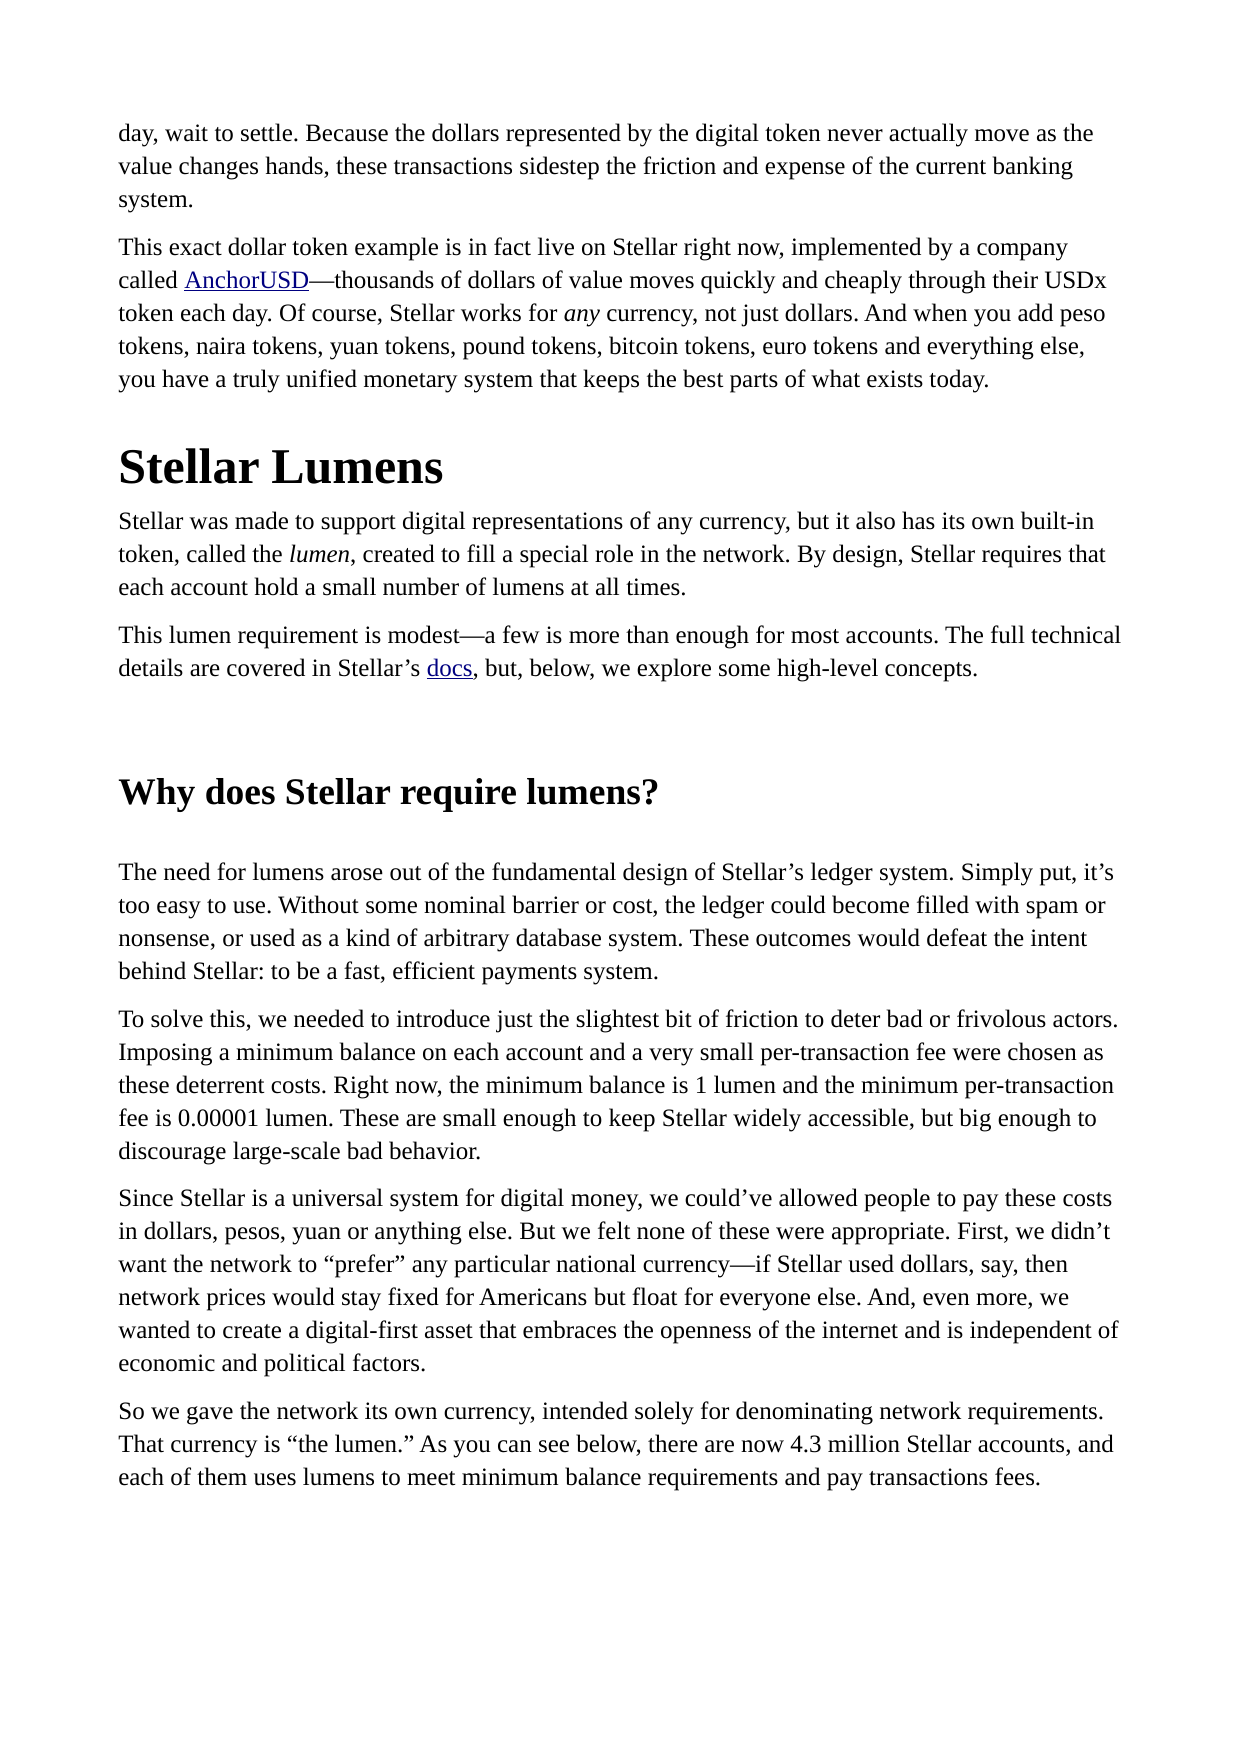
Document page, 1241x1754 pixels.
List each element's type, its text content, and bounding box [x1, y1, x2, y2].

text So we gave the network its own currency, intended solely for denominating network requirements. That currency is “the lumen.” As you can see below, there are now 4.3 million Stellar accounts, and each of them uses lumens to meet minimum balance requirements and pay transactions fees. [118, 1396, 1122, 1491]
text The need for lumens arose out of the fundamental design of Stellar’s ledger system. Simply put, it’s too easy to use. Without some nominal barrier or cost, the ledger could become filled with spam or nonsense, or used as a kind of arbitrary database system. These outcomes would defeat the intent behind Stellar: to be a fast, efficient payments system. [118, 857, 1122, 985]
text This exact dollar token example is in fact live on Stellar right now, implemented by a company called AnchorUSD—thousands of dollars of value moves quickly and cheaply through their USDx token each day. Of course, Stellar works for any currency, not just dollars. And when you add peso tokens, naira tokens, yuan tokens, pound tokens, bitcoin tokens, euro tokens and everything else, you have a truly unified monetary system that keeps the best parts of what exists today. [118, 232, 1122, 393]
text Stellar was made to support digital representations of any currency, but it also has its own built-in token, called the lumen, created to fill a special role in the network. By design, Stellar requires that each account hold a small number of lumens at all times. [118, 506, 1122, 601]
text Since Stellar is a universal system for digital money, we could’ve allowed people to pay these costs in dollars, pesos, yuan or anything else. But we felt none of these were appropriate. First, we didn’t want the network to “prefer” any particular national currency—if Stellar used dollars, say, then network prices would stay fixed for Americans but float for everyone else. And, even more, we wanted to create a digital-first asset that embraces the openness of the internet and is independent of economic and political factors. [118, 1183, 1122, 1377]
text day, wait to settle. Because the dollars represented by the digital token never actually move as the value changes hands, these transactions sidestep the friction and expense of the current banking system. [118, 118, 1122, 213]
text To solve this, we needed to introduce just the slightest bit of friction to deter bad or frivolous actors. Imposing a minimum balance on each account and a very small per-transaction fee were chosen as these deterrent costs. Right now, the minimum balance is 1 lumen and the minimum per-transaction fee is 0.00001 lumen. These are small enough to keep Stellar widely accessible, but big enough to discourage large-scale bad behavior. [118, 1004, 1122, 1164]
text This lumen requirement is modest—a few is more than enough for most accounts. The full technical details are covered in Stellar’s docs, but, below, we explore some high-level concepts. [118, 620, 1122, 682]
subtitle Stellar Lumens [118, 436, 1122, 494]
subtitle Why does Stellar require lumens? [118, 769, 1122, 812]
